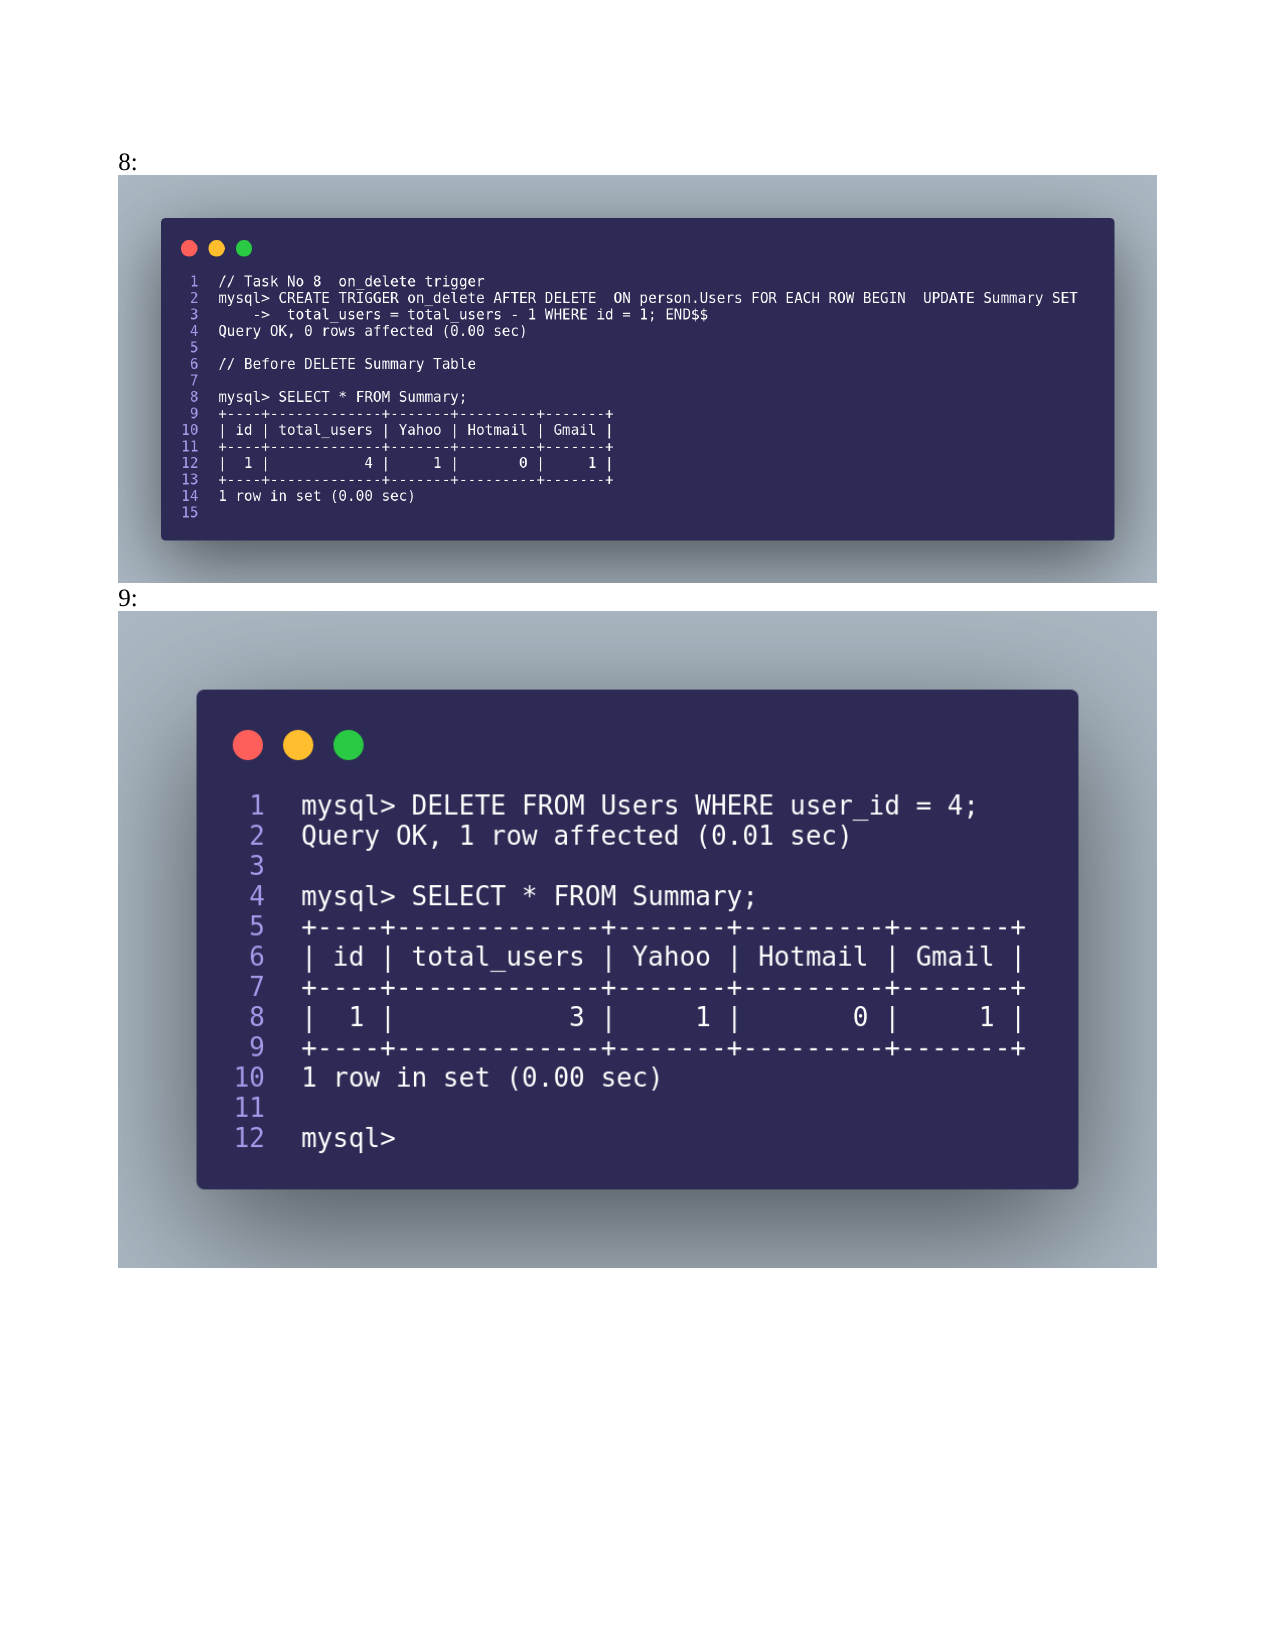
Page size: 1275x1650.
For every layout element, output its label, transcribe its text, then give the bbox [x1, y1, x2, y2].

picture [118, 611, 1157, 1268]
text 8: [118, 147, 1157, 175]
picture [118, 175, 1157, 583]
text 9: [118, 583, 1157, 611]
